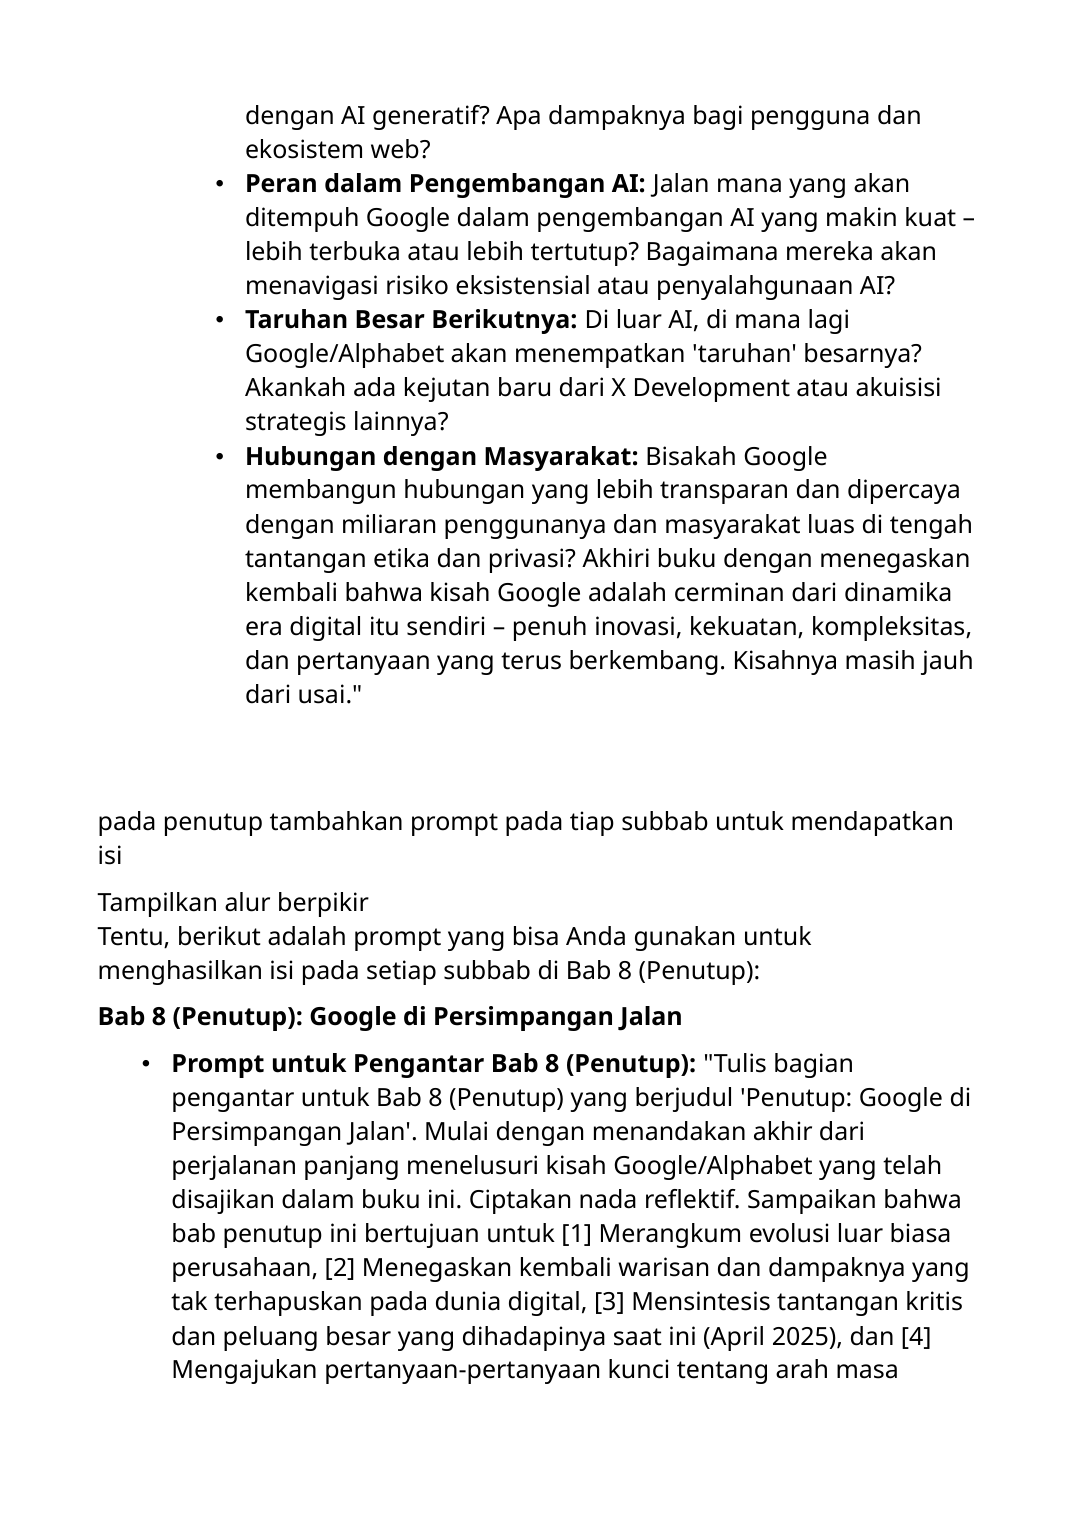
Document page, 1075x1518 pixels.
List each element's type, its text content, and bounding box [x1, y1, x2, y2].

list Prompt untuk Pengantar Bab 8 (Penutup): "Tulis bagian pengantar untuk Bab 8 (Penutup) yang berjudul 'Penutup: Google di Persimpangan Jalan'. Mulai dengan menandakan akhir dari perjalanan panjang menelusuri kisah Google/Alphabet yang telah disajikan dalam buku ini. Ciptakan nada reflektif. Sampaikan bahwa bab penutup ini bertujuan untuk [1] Merangkum evolusi luar biasa perusahaan, [2] Menegaskan kembali warisan dan dampaknya yang tak terhapuskan pada dunia digital, [3] Mensintesis tantangan kritis dan peluang besar yang dihadapinya saat ini (April 2025), dan [4] Mengajukan pertanyaan-pertanyaan kunci tentang arah masa [142, 1046, 977, 1386]
text Tampilkan alur berpikir [97, 884, 977, 918]
list Taruhan Besar Berikutnya: Di luar AI, di mana lagi Google/Alphabet akan menempatkan 'taruhan' besarnya? Akankah ada kejutan baru dari X Development atau akuisisi strategis lainnya? [215, 302, 977, 438]
text Bab 8 (Penutup): Google di Persimpangan Jalan [97, 999, 977, 1033]
text Tentu, berikut adalah prompt yang bisa Anda gunakan untuk menghasilkan isi pada setiap subbab di Bab 8 (Penutup): [97, 918, 977, 987]
list Hubungan dengan Masyarakat: Bisakah Google membangun hubungan yang lebih transparan dan dipercaya dengan miliaran penggunanya dan masyarakat luas di tengah tantangan etika dan privasi? Akhiri buku dengan menegaskan kembali bahwa kisah Google adalah cerminan dari dinamika era digital itu sendiri – penuh inovasi, kekuatan, kompleksitas, dan pertanyaan yang terus berkembang. Kisahnya masih jauh dari usai." [215, 438, 977, 711]
list Peran dalam Pengembangan AI: Jalan mana yang akan ditempuh Google dalam pengembangan AI yang makin kuat – lebih terbuka atau lebih tertutup? Bagaimana mereka akan menavigasi risiko eksistensial atau penyalahgunaan AI? [215, 166, 977, 302]
list dengan AI generatif? Apa dampaknya bagi pengguna dan ekosistem web? [215, 97, 977, 166]
text pada penutup tambahkan prompt pada tiap subbab untuk mendapatkan isi [97, 804, 977, 872]
